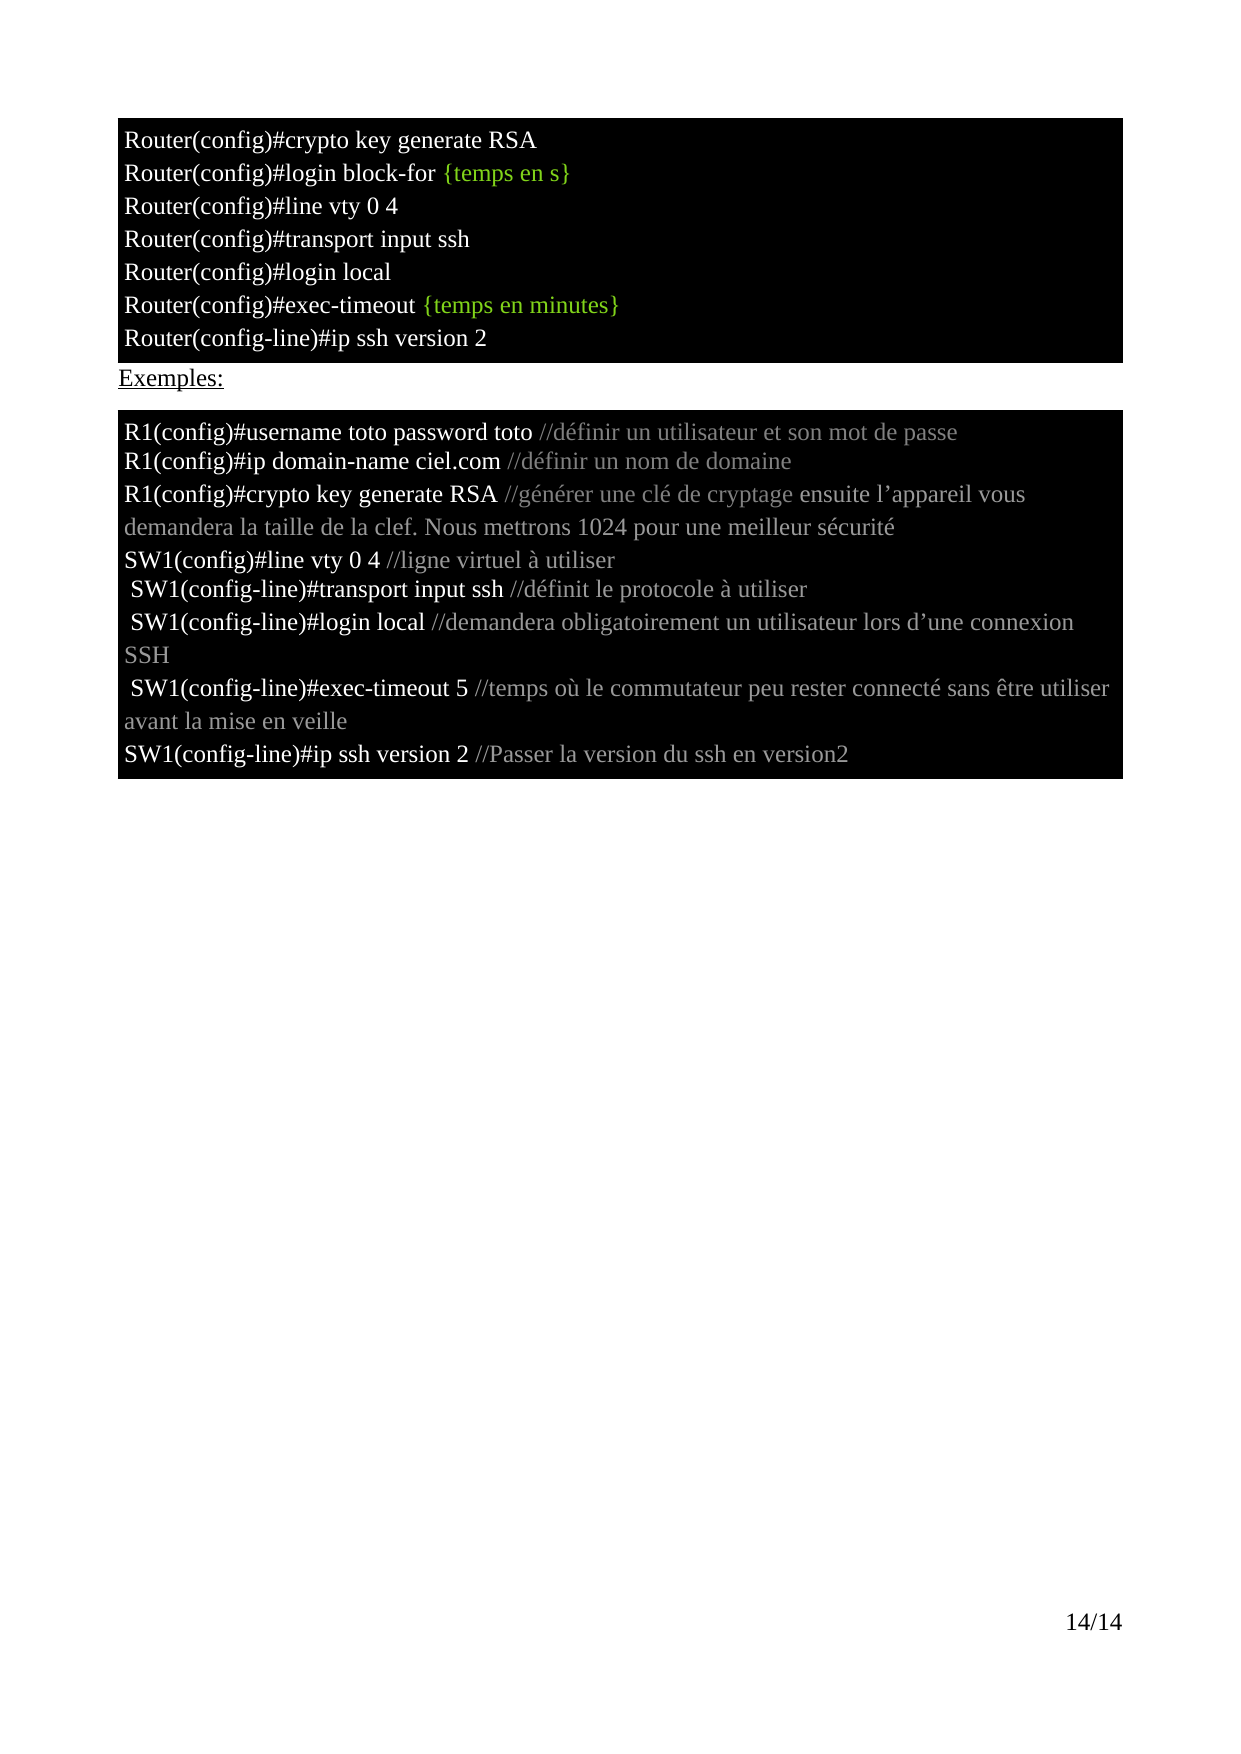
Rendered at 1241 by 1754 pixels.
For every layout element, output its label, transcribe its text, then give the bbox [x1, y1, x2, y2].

text Exemples: [118, 363, 1122, 392]
table_header Router(config)#crypto key generate RSA Router(config)#login block-for {temps en s} Router(config)#line vty 0 4 Router(config)#transport input ssh Router(config)#login local Router(config)#exec-timeout {temps en minutes} Router(config-line)#ip ssh version 2 [119, 119, 1122, 362]
table_header R1(config)#username toto password toto //définir un utilisateur et son mot de passe R1(config)#ip domain-name ciel.com //définir un nom de domaine R1(config)#crypto key generate RSA //générer une clé de cryptage ensuite l’appareil vous demandera la taille de la clef. Nous mettrons 1024 pour une meilleur sécurité SW1(config)#line vty 0 4 //ligne virtuel à utiliser SW1(config-line)#transport input ssh //définit le protocole à utiliser SW1(config-line)#login local //demandera obligatoirement un utilisateur lors d’une connexion SSH SW1(config-line)#exec-timeout 5 //temps où le commutateur peu rester connecté sans être utiliser avant la mise en veille SW1(config-line)#ip ssh version 2 //Passer la version du ssh en version2 [119, 411, 1122, 778]
